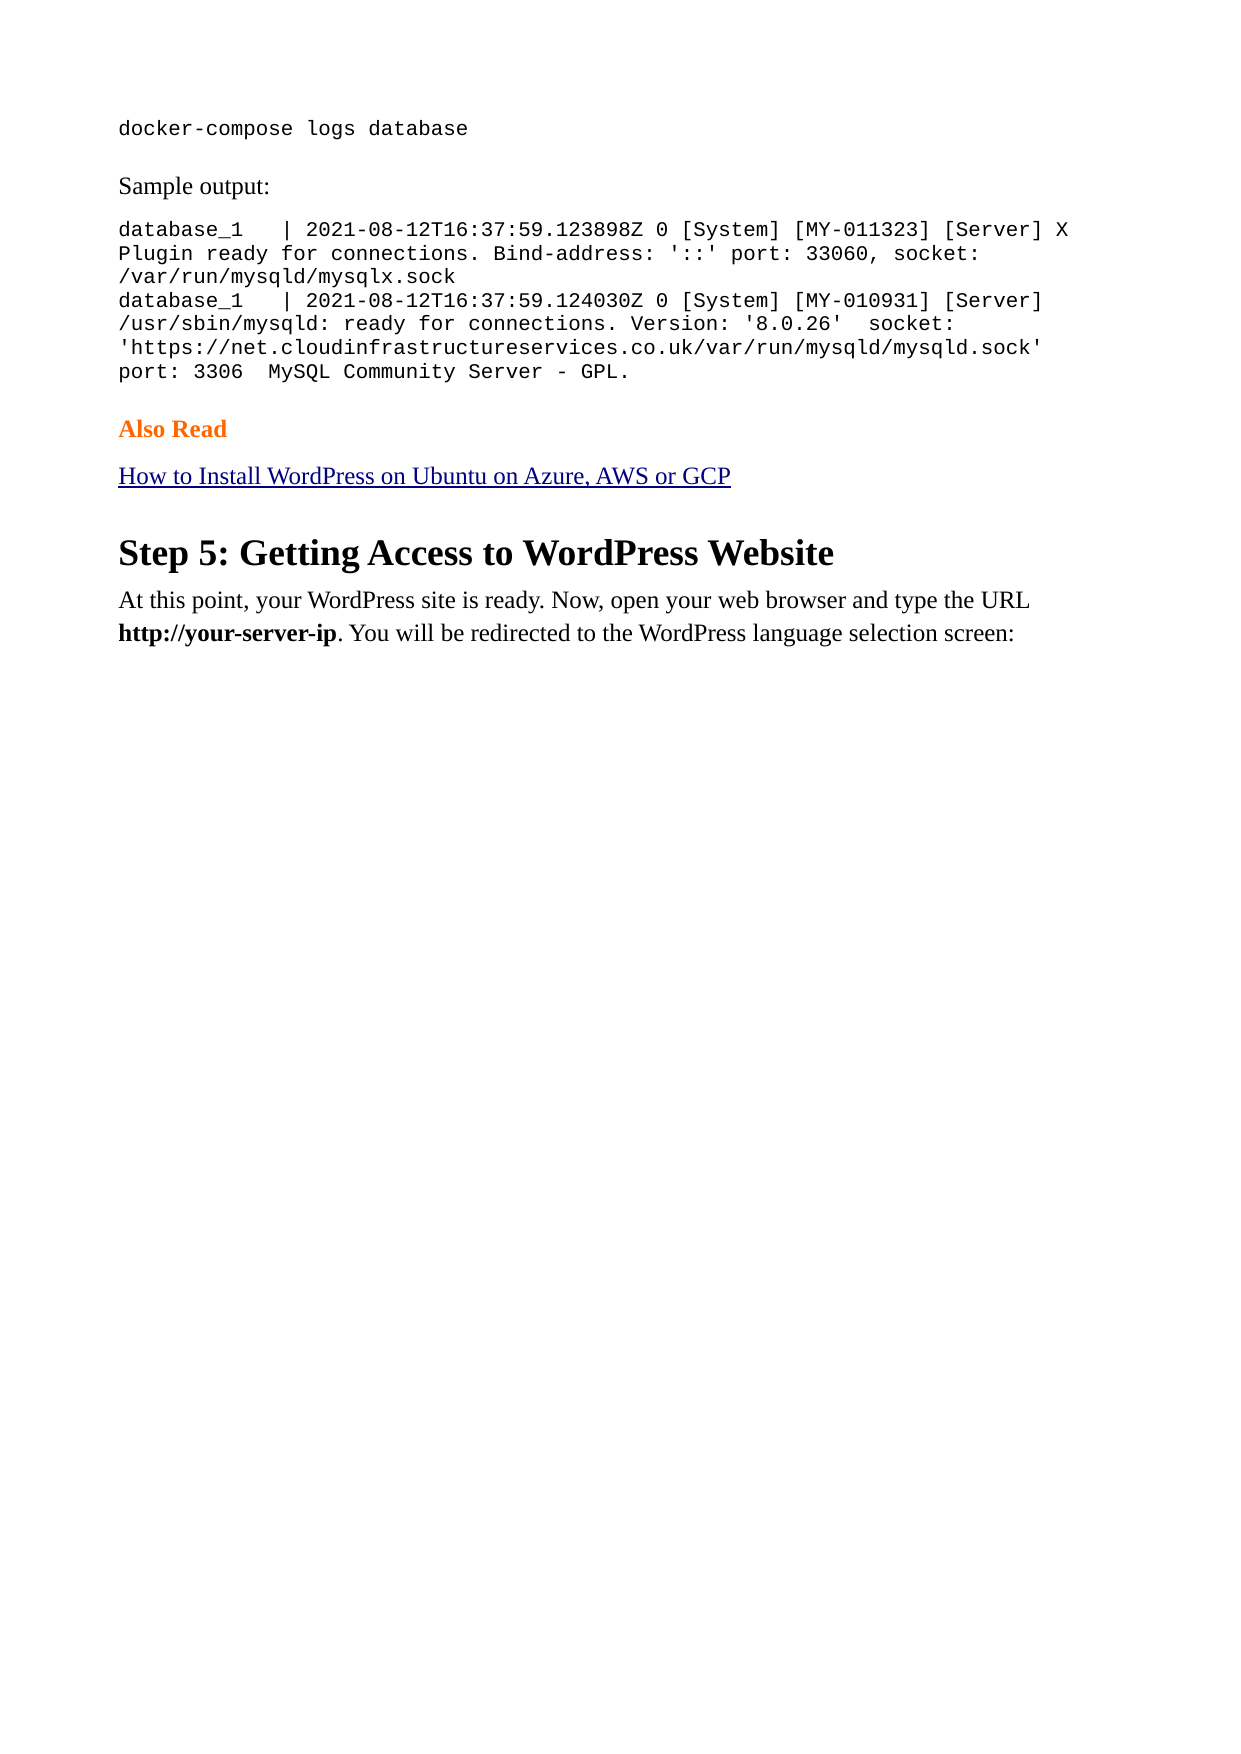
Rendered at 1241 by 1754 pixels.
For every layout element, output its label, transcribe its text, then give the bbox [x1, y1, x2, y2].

text Also Read [118, 414, 1122, 443]
subtitle Step 5: Getting Access to WordPress Website [118, 530, 1122, 573]
text At this point, your WordPress site is ready. Now, open your web browser and type the URL http://your-server-ip. You will be redirected to the WordPress language selection screen: [118, 586, 1122, 647]
text Sample output: [118, 171, 1122, 200]
text docker-compose logs database [118, 118, 1122, 142]
text database_1 | 2021-08-12T16:37:59.123898Z 0 [System] [MY-011323] [Server] X Plugin ready for connections. Bind-address: '::' port: 33060, socket: /var/run/mysqld/mysqlx.sock [118, 219, 1122, 290]
text database_1 | 2021-08-12T16:37:59.124030Z 0 [System] [MY-010931] [Server] /usr/sbin/mysqld: ready for connections. Version: '8.0.26' socket: 'https://net.cloudinfrastructureservices.co.uk/var/run/mysqld/mysqld.sock' port: 3306 MySQL Community Server - GPL. [118, 290, 1122, 384]
text How to Install WordPress on Ubuntu on Azure, AWS or GCP [118, 461, 1122, 490]
